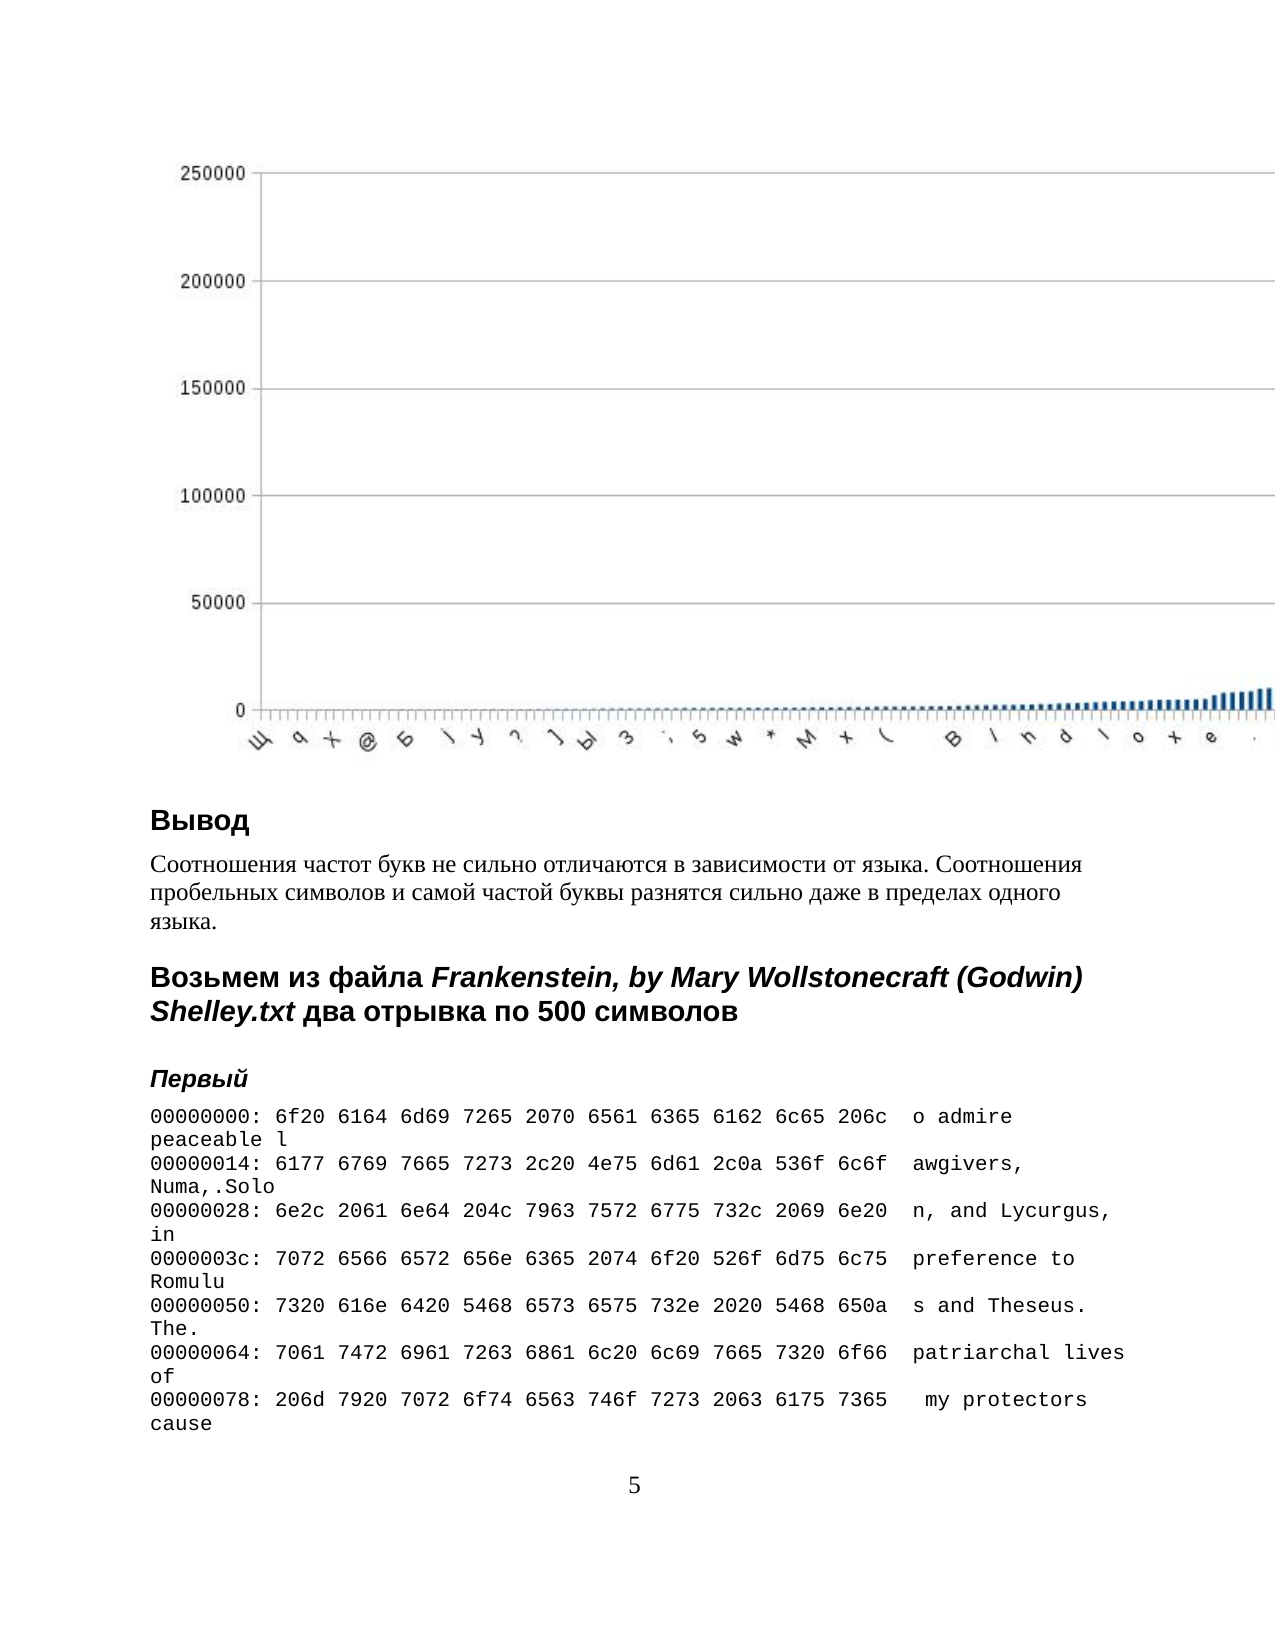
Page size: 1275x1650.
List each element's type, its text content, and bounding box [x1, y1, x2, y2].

subtitle Вывод [150, 803, 1125, 836]
text 00000028: 6e2c 2061 6e64 204c 7963 7572 6775 732c 2069 6e20 n, and Lycurgus, in [150, 1200, 1125, 1247]
text 0000003c: 7072 6566 6572 656e 6365 2074 6f20 526f 6d75 6c75 preference to Romulu [150, 1247, 1125, 1295]
text 00000000: 6f20 6164 6d69 7265 2070 6561 6365 6162 6c65 206c o admire peaceable l [150, 1106, 1125, 1153]
text 00000014: 6177 6769 7665 7273 2c20 4e75 6d61 2c0a 536f 6c6f awgivers, Numa,.Solo [150, 1153, 1125, 1200]
subtitle Первый [150, 1064, 1125, 1093]
picture [150, 150, 1275, 769]
text Соотношения частот букв не сильно отличаются в зависимости от языка. Соотношения пробельных символов и самой частой буквы разнятся сильно даже в пределах одного языка. [150, 849, 1125, 935]
text 00000064: 7061 7472 6961 7263 6861 6c20 6c69 7665 7320 6f66 patriarchal lives of [150, 1342, 1125, 1389]
text 00000078: 206d 7920 7072 6f74 6563 746f 7273 2063 6175 7365 my protectors cause [150, 1389, 1125, 1437]
text 00000050: 7320 616e 6420 5468 6573 6575 732e 2020 5468 650a s and Theseus. The. [150, 1295, 1125, 1342]
subtitle Возьмем из файла Frankenstein, by Mary Wollstonecraft (Godwin) Shelley.txt два отрывка по 500 символов [150, 960, 1125, 1027]
